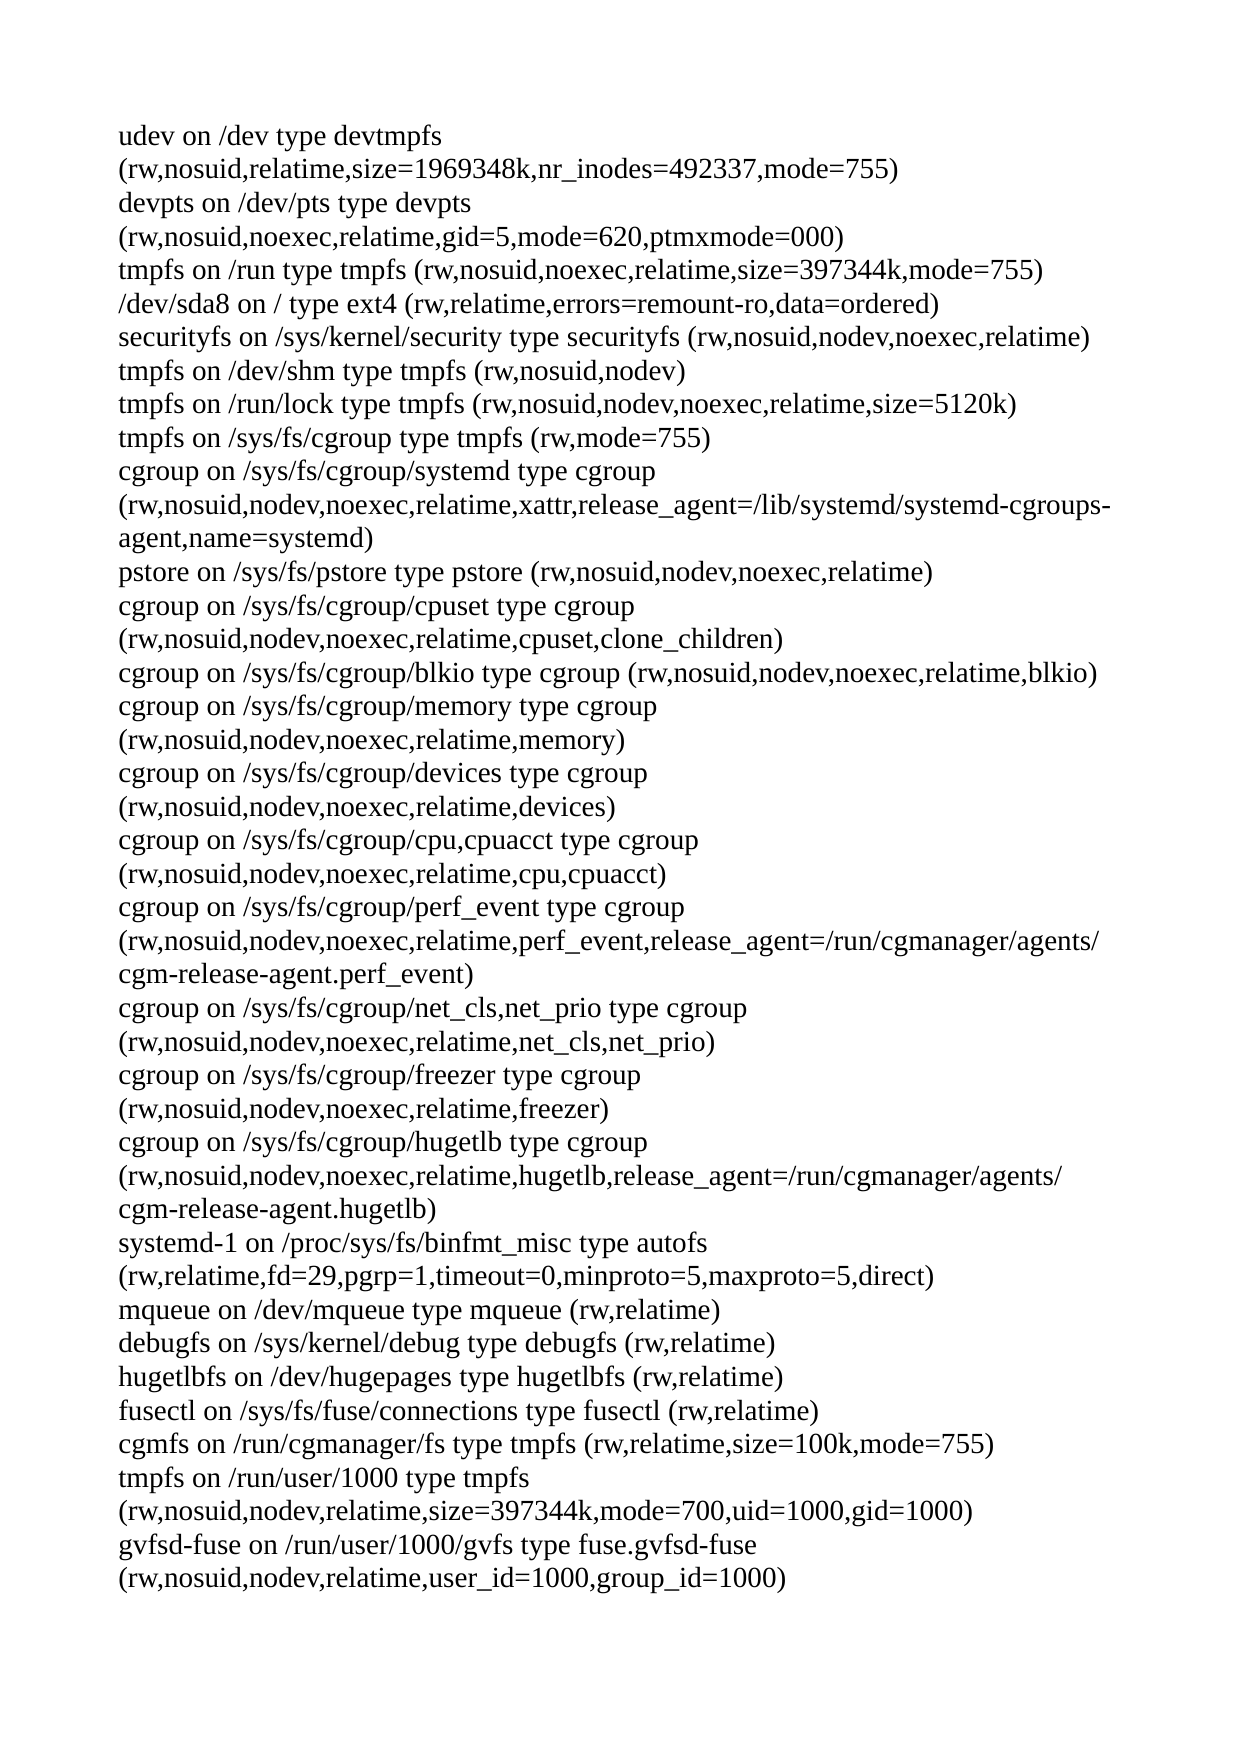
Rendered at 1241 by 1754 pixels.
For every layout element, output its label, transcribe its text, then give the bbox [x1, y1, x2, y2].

text /dev/sda8 on / type ext4 (rw,relatime,errors=remount-ro,data=ordered) [118, 286, 1122, 319]
text cgroup on /sys/fs/cgroup/perf_event type cgroup (rw,nosuid,nodev,noexec,relatime,perf_event,release_agent=/run/cgmanager/agents/cgm-release-agent.perf_event) [118, 889, 1122, 990]
text udev on /dev type devtmpfs (rw,nosuid,relatime,size=1969348k,nr_inodes=492337,mode=755) [118, 118, 1122, 185]
text cgroup on /sys/fs/cgroup/systemd type cgroup (rw,nosuid,nodev,noexec,relatime,xattr,release_agent=/lib/systemd/systemd-cgroups-agent,name=systemd) [118, 453, 1122, 554]
text tmpfs on /run type tmpfs (rw,nosuid,noexec,relatime,size=397344k,mode=755) [118, 252, 1122, 286]
text cgroup on /sys/fs/cgroup/cpuset type cgroup (rw,nosuid,nodev,noexec,relatime,cpuset,clone_children) [118, 588, 1122, 655]
text tmpfs on /dev/shm type tmpfs (rw,nosuid,nodev) [118, 353, 1122, 386]
text tmpfs on /sys/fs/cgroup type tmpfs (rw,mode=755) [118, 420, 1122, 453]
text cgroup on /sys/fs/cgroup/freezer type cgroup (rw,nosuid,nodev,noexec,relatime,freezer) [118, 1057, 1122, 1124]
text debugfs on /sys/kernel/debug type debugfs (rw,relatime) [118, 1326, 1122, 1359]
text pstore on /sys/fs/pstore type pstore (rw,nosuid,nodev,noexec,relatime) [118, 554, 1122, 588]
text systemd-1 on /proc/sys/fs/binfmt_misc type autofs (rw,relatime,fd=29,pgrp=1,timeout=0,minproto=5,maxproto=5,direct) [118, 1225, 1122, 1292]
text cgroup on /sys/fs/cgroup/cpu,cpuacct type cgroup (rw,nosuid,nodev,noexec,relatime,cpu,cpuacct) [118, 822, 1122, 889]
text cgroup on /sys/fs/cgroup/hugetlb type cgroup (rw,nosuid,nodev,noexec,relatime,hugetlb,release_agent=/run/cgmanager/agents/cgm-release-agent.hugetlb) [118, 1124, 1122, 1225]
text cgroup on /sys/fs/cgroup/devices type cgroup (rw,nosuid,nodev,noexec,relatime,devices) [118, 755, 1122, 822]
text cgroup on /sys/fs/cgroup/memory type cgroup (rw,nosuid,nodev,noexec,relatime,memory) [118, 688, 1122, 755]
text hugetlbfs on /dev/hugepages type hugetlbfs (rw,relatime) [118, 1359, 1122, 1393]
text cgroup on /sys/fs/cgroup/net_cls,net_prio type cgroup (rw,nosuid,nodev,noexec,relatime,net_cls,net_prio) [118, 990, 1122, 1057]
text gvfsd-fuse on /run/user/1000/gvfs type fuse.gvfsd-fuse (rw,nosuid,nodev,relatime,user_id=1000,group_id=1000) [118, 1527, 1122, 1594]
text fusectl on /sys/fs/fuse/connections type fusectl (rw,relatime) [118, 1393, 1122, 1426]
text devpts on /dev/pts type devpts (rw,nosuid,noexec,relatime,gid=5,mode=620,ptmxmode=000) [118, 185, 1122, 252]
text cgmfs on /run/cgmanager/fs type tmpfs (rw,relatime,size=100k,mode=755) [118, 1426, 1122, 1460]
text tmpfs on /run/lock type tmpfs (rw,nosuid,nodev,noexec,relatime,size=5120k) [118, 386, 1122, 420]
text cgroup on /sys/fs/cgroup/blkio type cgroup (rw,nosuid,nodev,noexec,relatime,blkio) [118, 655, 1122, 688]
text tmpfs on /run/user/1000 type tmpfs (rw,nosuid,nodev,relatime,size=397344k,mode=700,uid=1000,gid=1000) [118, 1460, 1122, 1527]
text mqueue on /dev/mqueue type mqueue (rw,relatime) [118, 1292, 1122, 1326]
text securityfs on /sys/kernel/security type securityfs (rw,nosuid,nodev,noexec,relatime) [118, 319, 1122, 353]
